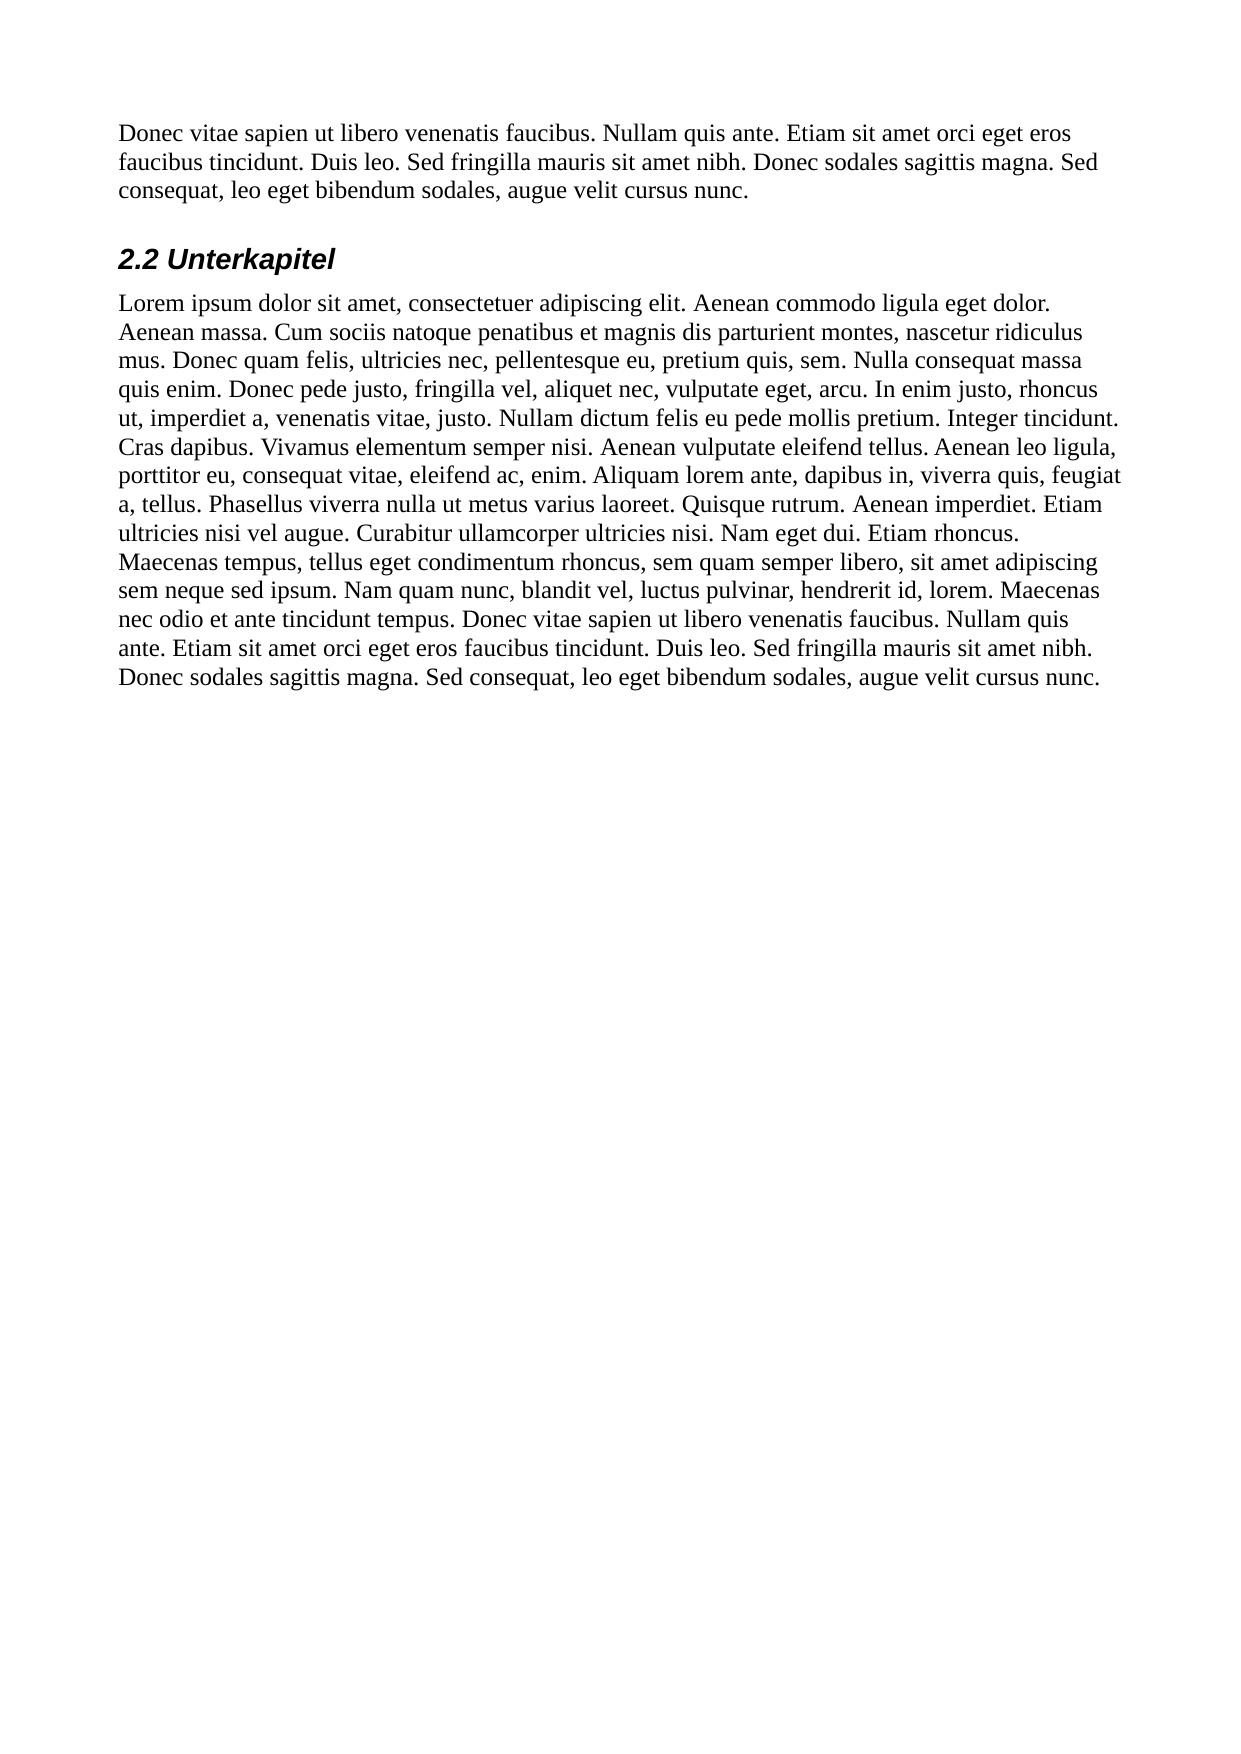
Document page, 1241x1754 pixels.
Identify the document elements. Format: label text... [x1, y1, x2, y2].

text Lorem ipsum dolor sit amet, consectetuer adipiscing elit. Aenean commodo ligula eget dolor. Aenean massa. Cum sociis natoque penatibus et magnis dis parturient montes, nascetur ridiculus mus. Donec quam felis, ultricies nec, pellentesque eu, pretium quis, sem. Nulla consequat massa quis enim. Donec pede justo, fringilla vel, aliquet nec, vulputate eget, arcu. In enim justo, rhoncus ut, imperdiet a, venenatis vitae, justo. Nullam dictum felis eu pede mollis pretium. Integer tincidunt. Cras dapibus. Vivamus elementum semper nisi. Aenean vulputate eleifend tellus. Aenean leo ligula, porttitor eu, consequat vitae, eleifend ac, enim. Aliquam lorem ante, dapibus in, viverra quis, feugiat a, tellus. Phasellus viverra nulla ut metus varius laoreet. Quisque rutrum. Aenean imperdiet. Etiam ultricies nisi vel augue. Curabitur ullamcorper ultricies nisi. Nam eget dui. Etiam rhoncus. Maecenas tempus, tellus eget condimentum rhoncus, sem quam semper libero, sit amet adipiscing sem neque sed ipsum. Nam quam nunc, blandit vel, luctus pulvinar, hendrerit id, lorem. Maecenas nec odio et ante tincidunt tempus. Donec vitae sapien ut libero venenatis faucibus. Nullam quis ante. Etiam sit amet orci eget eros faucibus tincidunt. Duis leo. Sed fringilla mauris sit amet nibh. Donec sodales sagittis magna. Sed consequat, leo eget bibendum sodales, augue velit cursus nunc. [118, 288, 1122, 690]
text Donec vitae sapien ut libero venenatis faucibus. Nullam quis ante. Etiam sit amet orci eget eros faucibus tincidunt. Duis leo. Sed fringilla mauris sit amet nibh. Donec sodales sagittis magna. Sed consequat, leo eget bibendum sodales, augue velit cursus nunc. [118, 118, 1122, 204]
subtitle 2.2 Unterkapitel [118, 242, 1122, 275]
